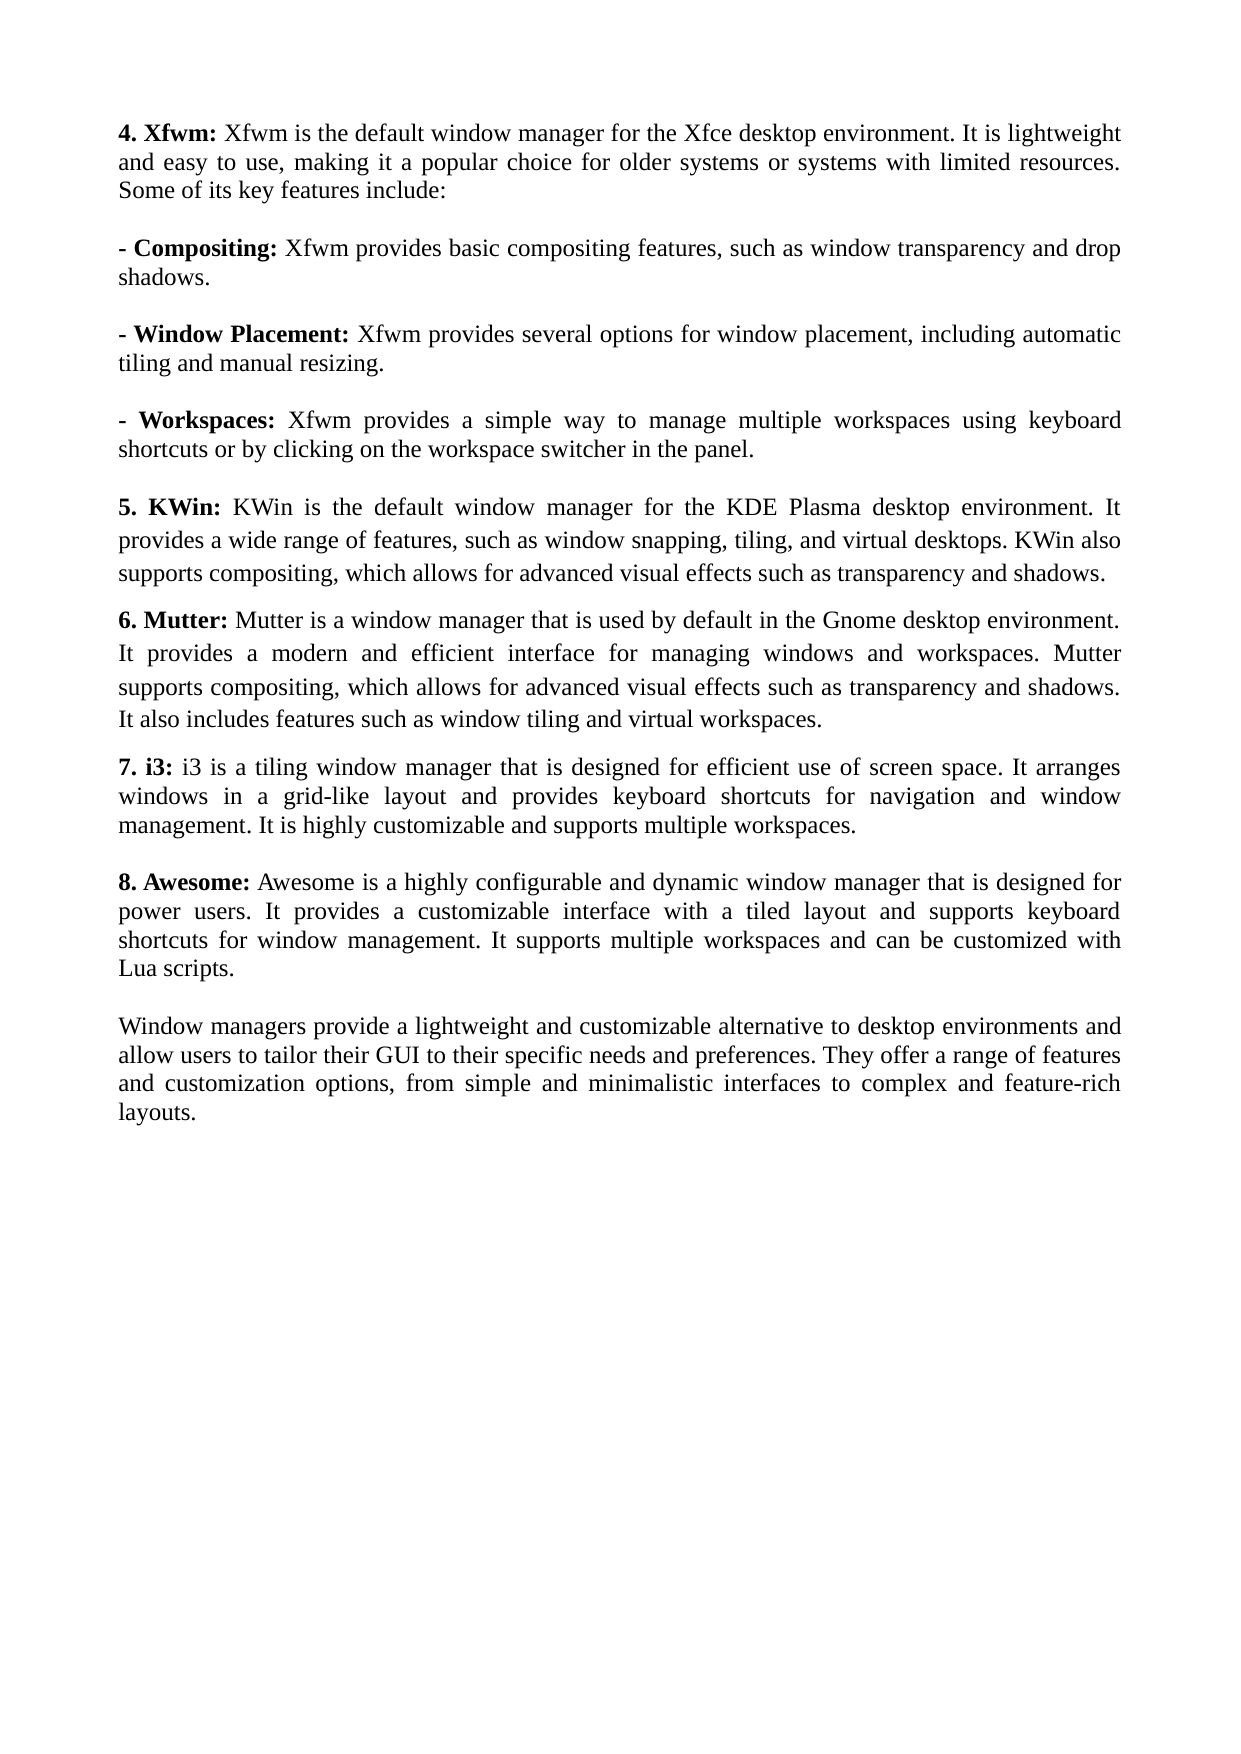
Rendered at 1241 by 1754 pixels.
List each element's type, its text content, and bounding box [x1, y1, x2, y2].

text Window managers provide a lightweight and customizable alternative to desktop environments and allow users to tailor their GUI to their specific needs and preferences. They offer a range of features and customization options, from simple and minimalistic interfaces to complex and feature-rich layouts. [118, 1011, 1122, 1126]
text 4. Xfwm: Xfwm is the default window manager for the Xfce desktop environment. It is lightweight and easy to use, making it a popular choice for older systems or systems with limited resources. Some of its key features include: [118, 118, 1122, 204]
text 5. KWin: KWin is the default window manager for the KDE Plasma desktop environment. It provides a wide range of features, such as window snapping, tiling, and virtual desktops. KWin also supports compositing, which allows for advanced visual effects such as transparency and shadows. [118, 492, 1122, 587]
text 7. i3: i3 is a tiling window manager that is designed for efficient use of screen space. It arranges windows in a grid-like layout and provides keyboard shortcuts for navigation and window management. It is highly customizable and supports multiple workspaces. [118, 752, 1122, 838]
text - Compositing: Xfwm provides basic compositing features, such as window transparency and drop shadows. [118, 233, 1122, 291]
text - Workspaces: Xfwm provides a simple way to manage multiple workspaces using keyboard shortcuts or by clicking on the workspace switcher in the panel. [118, 406, 1122, 463]
text 6. Mutter: Mutter is a window manager that is used by default in the Gnome desktop environment. It provides a modern and efficient interface for managing windows and workspaces. Mutter supports compositing, which allows for advanced visual effects such as transparency and shadows. It also includes features such as window tiling and virtual workspaces. [118, 606, 1122, 733]
text - Window Placement: Xfwm provides several options for window placement, including automatic tiling and manual resizing. [118, 319, 1122, 377]
text 8. Awesome: Awesome is a highly configurable and dynamic window manager that is designed for power users. It provides a customizable interface with a tiled layout and supports keyboard shortcuts for window management. It supports multiple workspaces and can be customized with Lua scripts. [118, 867, 1122, 982]
